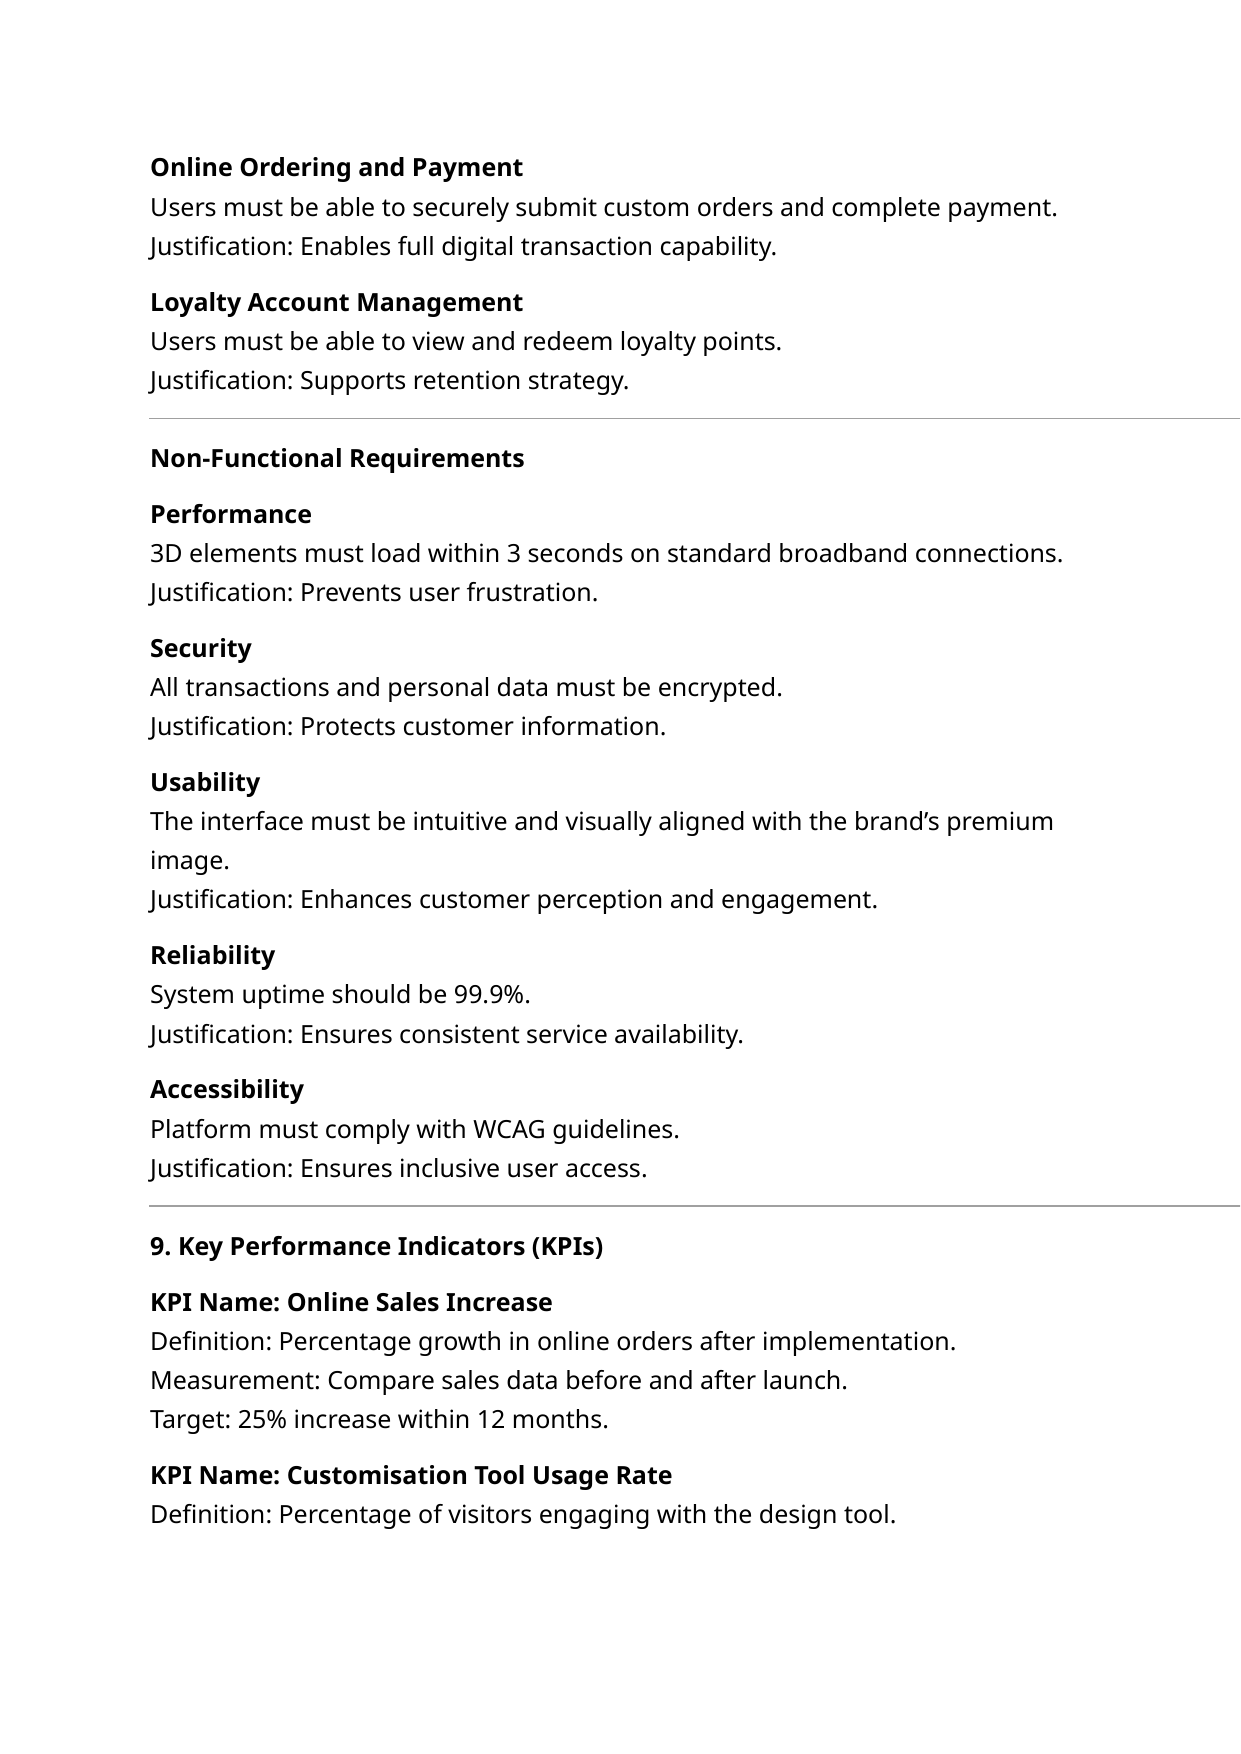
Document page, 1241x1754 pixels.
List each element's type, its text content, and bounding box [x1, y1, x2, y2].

text Usability The interface must be intuitive and visually aligned with the brand’s premium image. Justification: Enhances customer perception and engagement. [150, 764, 1090, 916]
text 9. Key Performance Indicators (KPIs) [150, 1228, 1090, 1262]
text Accessibility Platform must comply with WCAG guidelines. Justification: Ensures inclusive user access. [150, 1072, 1090, 1184]
text KPI Name: Customisation Tool Usage Rate Definition: Percentage of visitors engaging with the design tool. [150, 1457, 1090, 1531]
text Reliability System uptime should be 99.9%. Justification: Ensures consistent service availability. [150, 938, 1090, 1050]
text KPI Name: Online Sales Increase Definition: Percentage growth in online orders after implementation. Measurement: Compare sales data before and after launch. Target: 25% increase within 12 months. [150, 1284, 1090, 1436]
text Online Ordering and Payment Users must be able to securely submit custom orders and complete payment. Justification: Enables full digital transaction capability. [150, 150, 1090, 262]
text Loyalty Account Management Users must be able to view and redeem loyalty points. Justification: Supports retention strategy. [150, 284, 1090, 397]
text Non-Functional Requirements [150, 440, 1090, 474]
text Performance 3D elements must load within 3 seconds on standard broadband connections. Justification: Prevents user frustration. [150, 496, 1090, 609]
text Security All transactions and personal data must be encrypted. Justification: Protects customer information. [150, 630, 1090, 743]
